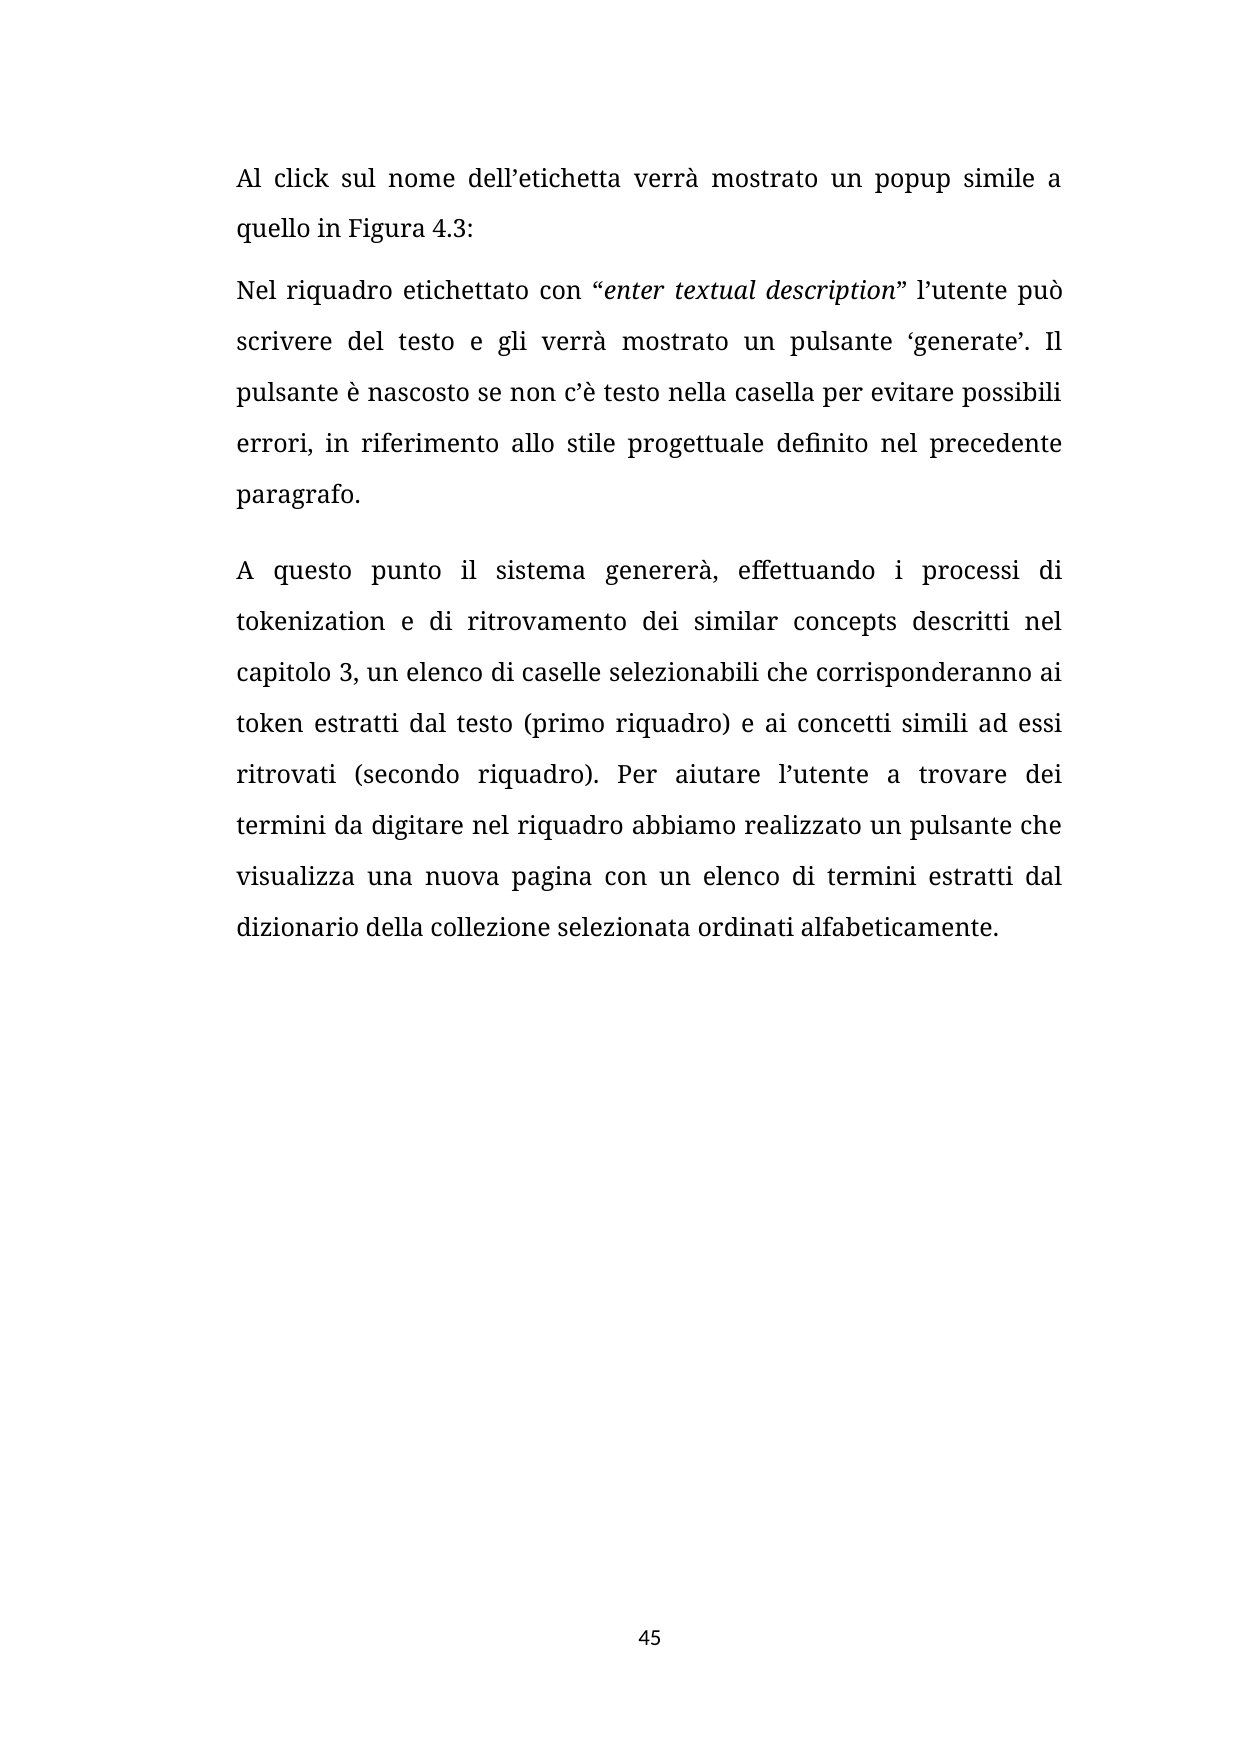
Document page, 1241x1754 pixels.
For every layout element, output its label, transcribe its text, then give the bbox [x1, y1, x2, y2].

text Al click sul nome dell’etichetta verrà mostrato un popup simile a quello in Figura 4.3: [236, 148, 1063, 248]
text A questo punto il sistema genererà, effettuando i processi di tokenization e di ritrovamento dei similar concepts descritti nel capitolo 3, un elenco di caselle selezionabili che corrisponderanno ai token estratti dal testo (primo riquadro) e ai concetti simili ad essi ritrovati (secondo riquadro). Per aiutare l’utente a trovare dei termini da digitare nel riquadro abbiamo realizzato un pulsante che visualizza una nuova pagina con un elenco di termini estratti dal dizionario della collezione selezionata ordinati alfabeticamente. [236, 553, 1063, 944]
text Nel riquadro etichettato con “enter textual description” l’utente può scrivere del testo e gli verrà mostrato un pulsante ‘generate’. Il pulsante è nascosto se non c’è testo nella casella per evitare possibili errori, in riferimento allo stile progettuale definito nel precedente paragrafo. [236, 273, 1063, 511]
